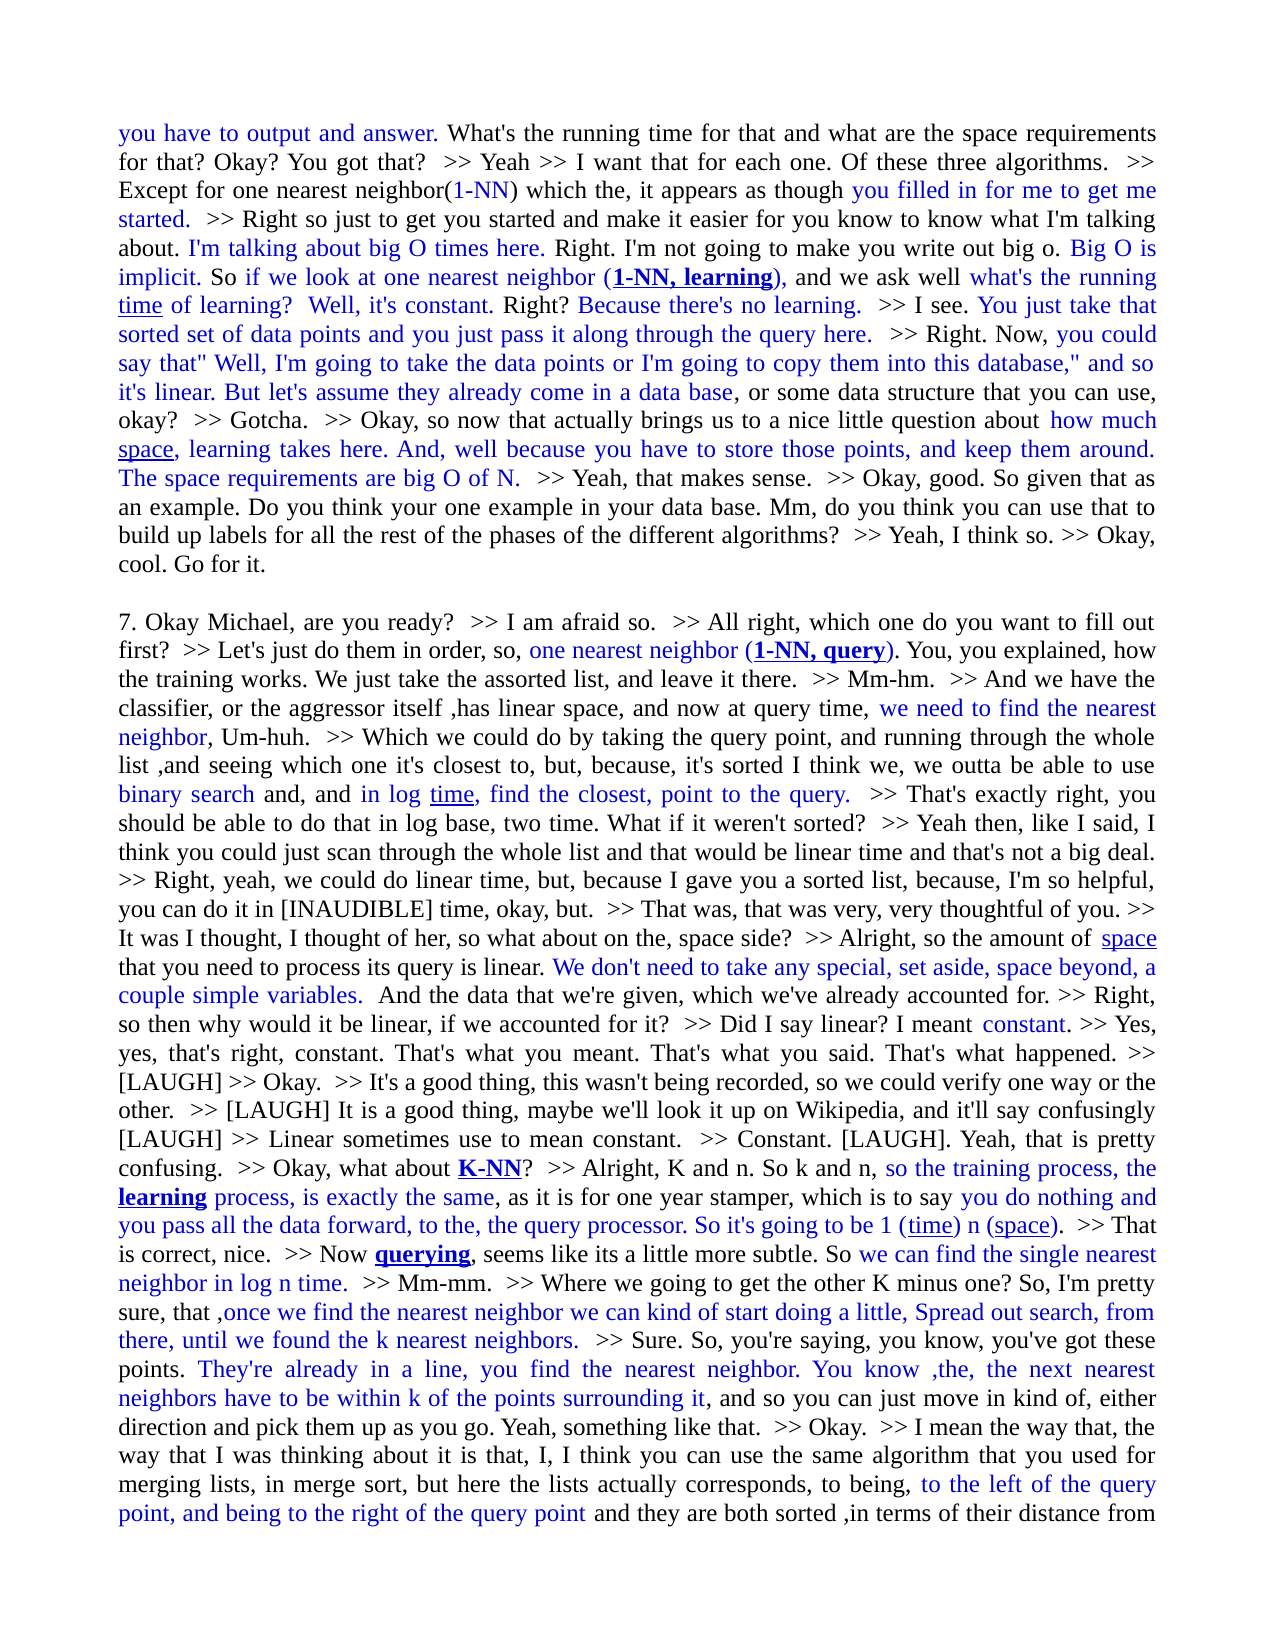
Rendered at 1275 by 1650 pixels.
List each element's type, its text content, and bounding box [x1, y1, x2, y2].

text 7. Okay Michael, are you ready? >> I am afraid so. >> All right, which one do you want to fill out first? >> Let's just do them in order, so, one nearest neighbor (1-NN, query). You, you explained, how the training works. We just take the assorted list, and leave it there. >> Mm-hm. >> And we have the classifier, or the aggressor itself ,has linear space, and now at query time, we need to find the nearest neighbor, Um-huh. >> Which we could do by taking the query point, and running through the whole list ,and seeing which one it's closest to, but, because, it's sorted I think we, we outta be able to use binary search and, and in log time, find the closest, point to the query. >> That's exactly right, you should be able to do that in log base, two time. What if it weren't sorted? >> Yeah then, like I said, I think you could just scan through the whole list and that would be linear time and that's not a big deal. >> Right, yeah, we could do linear time, but, because I gave you a sorted list, because, I'm so helpful, you can do it in [INAUDIBLE] time, okay, but. >> That was, that was very, very thoughtful of you. >> It was I thought, I thought of her, so what about on the, space side? >> Alright, so the amount of space that you need to process its query is linear. We don't need to take any special, set aside, space beyond, a couple simple variables. And the data that we're given, which we've already accounted for. >> Right, so then why would it be linear, if we accounted for it? >> Did I say linear? I meant constant. >> Yes, yes, that's right, constant. That's what you meant. That's what you said. That's what happened. >> [LAUGH] >> Okay. >> It's a good thing, this wasn't being recorded, so we could verify one way or the other. >> [LAUGH] It is a good thing, maybe we'll look it up on Wikipedia, and it'll say confusingly [LAUGH] >> Linear sometimes use to mean constant. >> Constant. [LAUGH]. Yeah, that is pretty confusing. >> Okay, what about K-NN? >> Alright, K and n. So k and n, so the training process, the learning process, is exactly the same, as it is for one year stamper, which is to say you do nothing and you pass all the data forward, to the, the query processor. So it's going to be 1 (time) n (space). >> That is correct, nice. >> Now querying, seems like its a little more subtle. So we can find the single nearest neighbor in log n time. >> Mm-mm. >> Where we going to get the other K minus one? So, I'm pretty sure, that ,once we find the nearest neighbor we can kind of start doing a little, Spread out search, from there, until we found the k nearest neighbors. >> Sure. So, you're saying, you know, you've got these points. They're already in a line, you find the nearest neighbor. You know ,the, the next nearest neighbors have to be within k of the points surrounding it, and so you can just move in kind of, either direction and pick them up as you go. Yeah, something like that. >> Okay. >> I mean the way that, the way that I was thinking about it is that, I, I think you can use the same algorithm that you used for merging lists, in merge sort, but here the lists actually corresponds, to being, to the left of the query point, and being to the right of the query point and they are both sorted ,in terms of their distance from [118, 607, 1157, 1527]
text you have to output and answer. What's the running time for that and what are the space requirements for that? Okay? You got that? >> Yeah >> I want that for each one. Of these three algorithms. >> Except for one nearest neighbor(1-NN) which the, it appears as though you filled in for me to get me started. >> Right so just to get you started and make it easier for you know to know what I'm talking about. I'm talking about big O times here. Right. I'm not going to make you write out big o. Big O is implicit. So if we look at one nearest neighbor (1-NN, learning), and we ask well what's the running time of learning? Well, it's constant. Right? Because there's no learning. >> I see. You just take that sorted set of data points and you just pass it along through the query here. >> Right. Now, you could say that" Well, I'm going to take the data points or I'm going to copy them into this database," and so it's linear. But let's assume they already come in a data base, or some data structure that you can use, okay? >> Gotcha. >> Okay, so now that actually brings us to a nice little question about how much space, learning takes here. And, well because you have to store those points, and keep them around. The space requirements are big O of N. >> Yeah, that makes sense. >> Okay, good. So given that as an example. Do you think your one example in your data base. Mm, do you think you can use that to build up labels for all the rest of the phases of the different algorithms? >> Yeah, I think so. >> Okay, cool. Go for it. [118, 118, 1157, 578]
